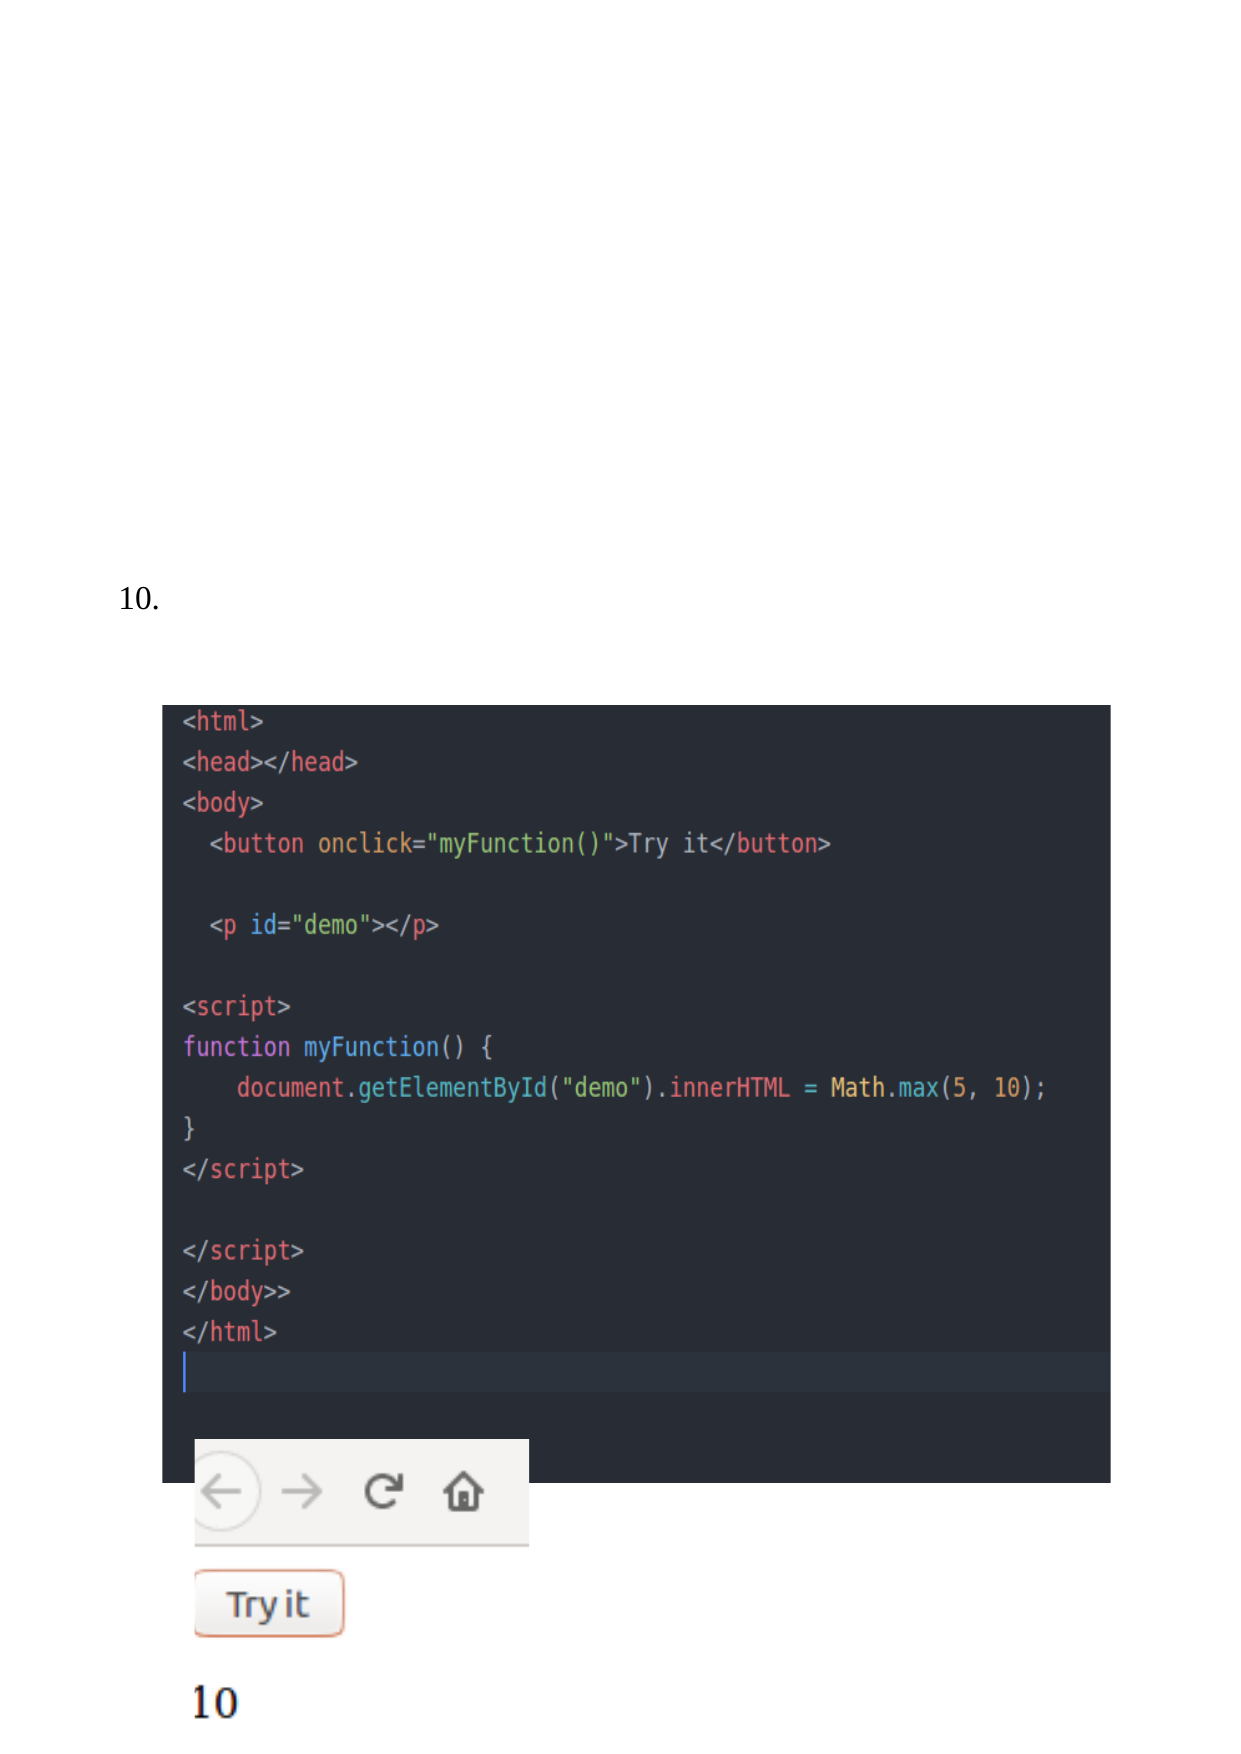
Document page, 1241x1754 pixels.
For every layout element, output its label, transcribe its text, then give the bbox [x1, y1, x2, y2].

picture [162, 705, 1111, 1754]
text 10. [118, 578, 1122, 616]
